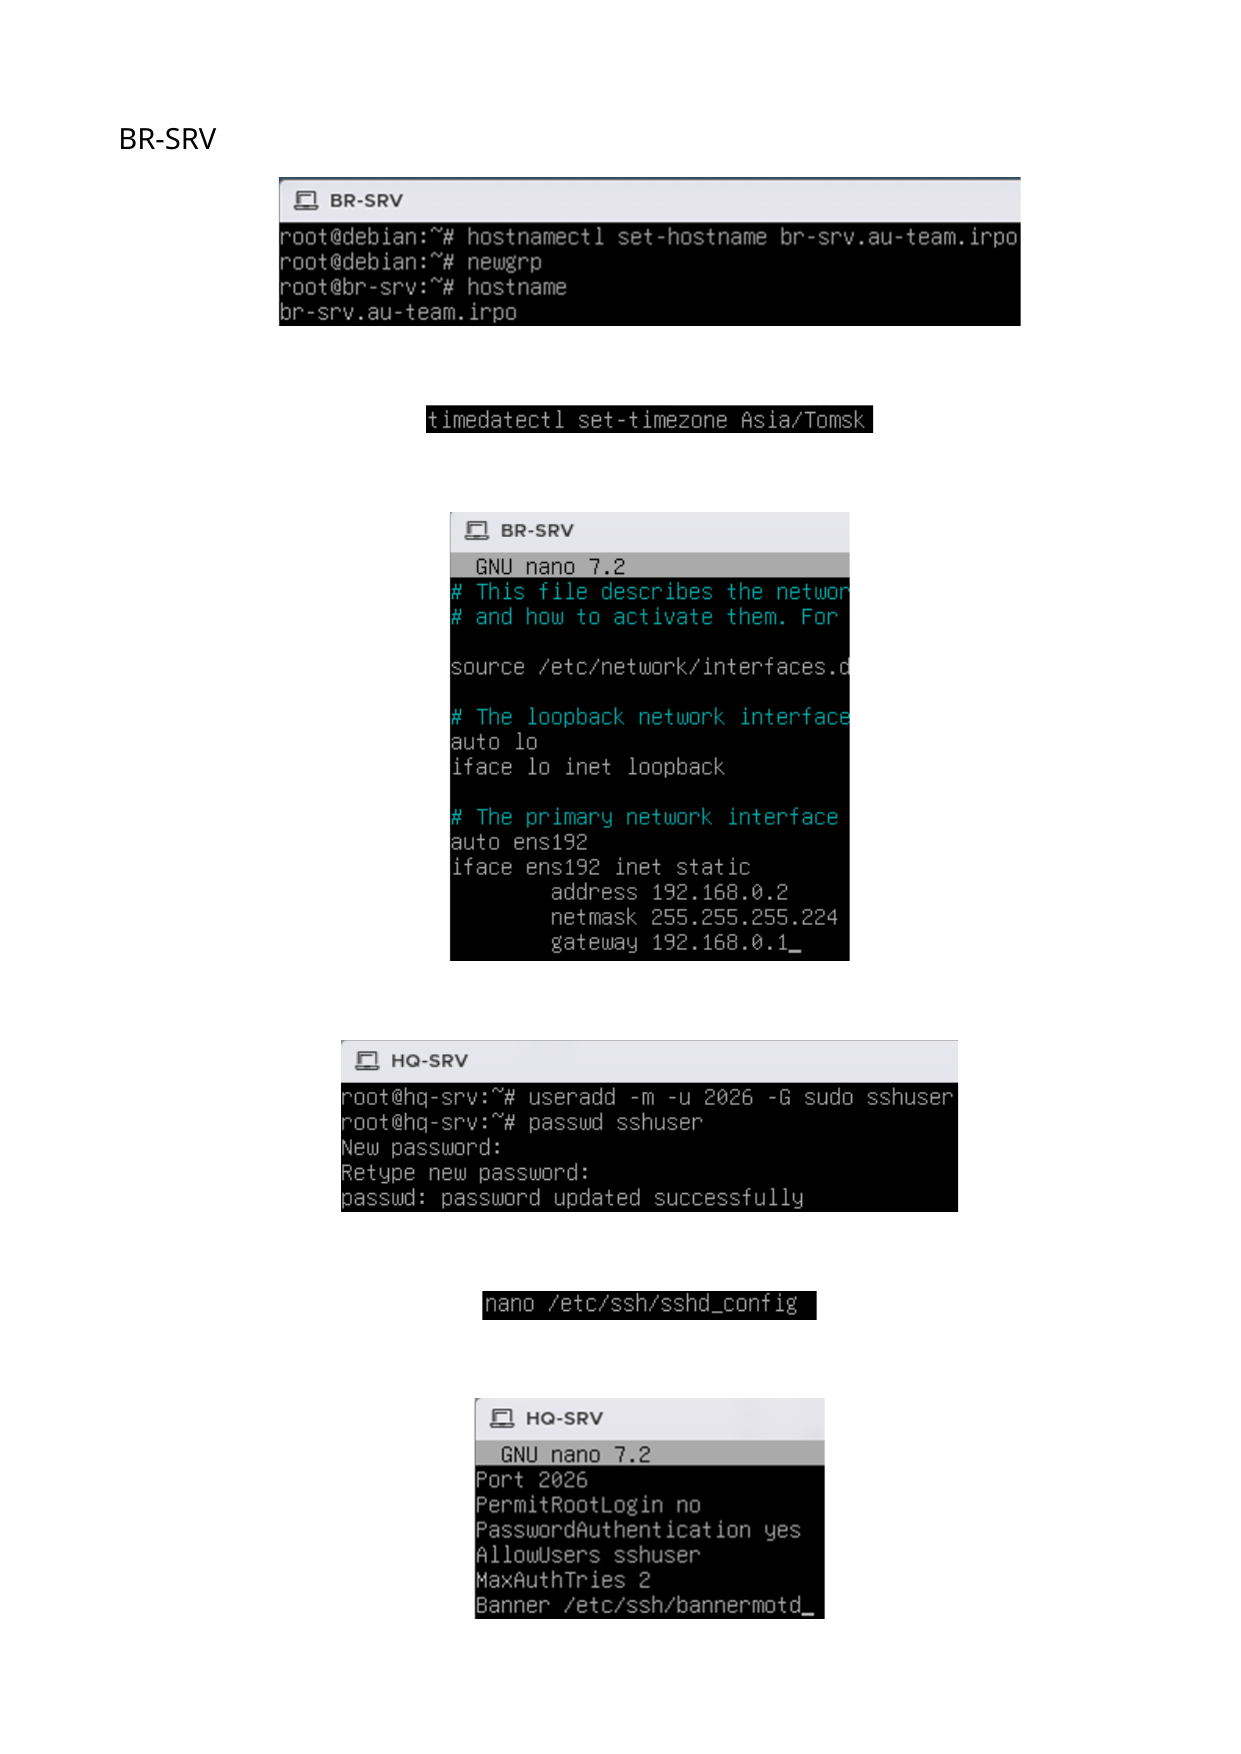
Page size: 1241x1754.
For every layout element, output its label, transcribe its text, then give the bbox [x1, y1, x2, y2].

picture [341, 1040, 959, 1212]
text BR-SRV [118, 118, 1181, 158]
picture [426, 405, 874, 433]
picture [278, 177, 1021, 326]
picture [482, 1291, 817, 1320]
picture [474, 1398, 825, 1619]
picture [449, 512, 850, 961]
